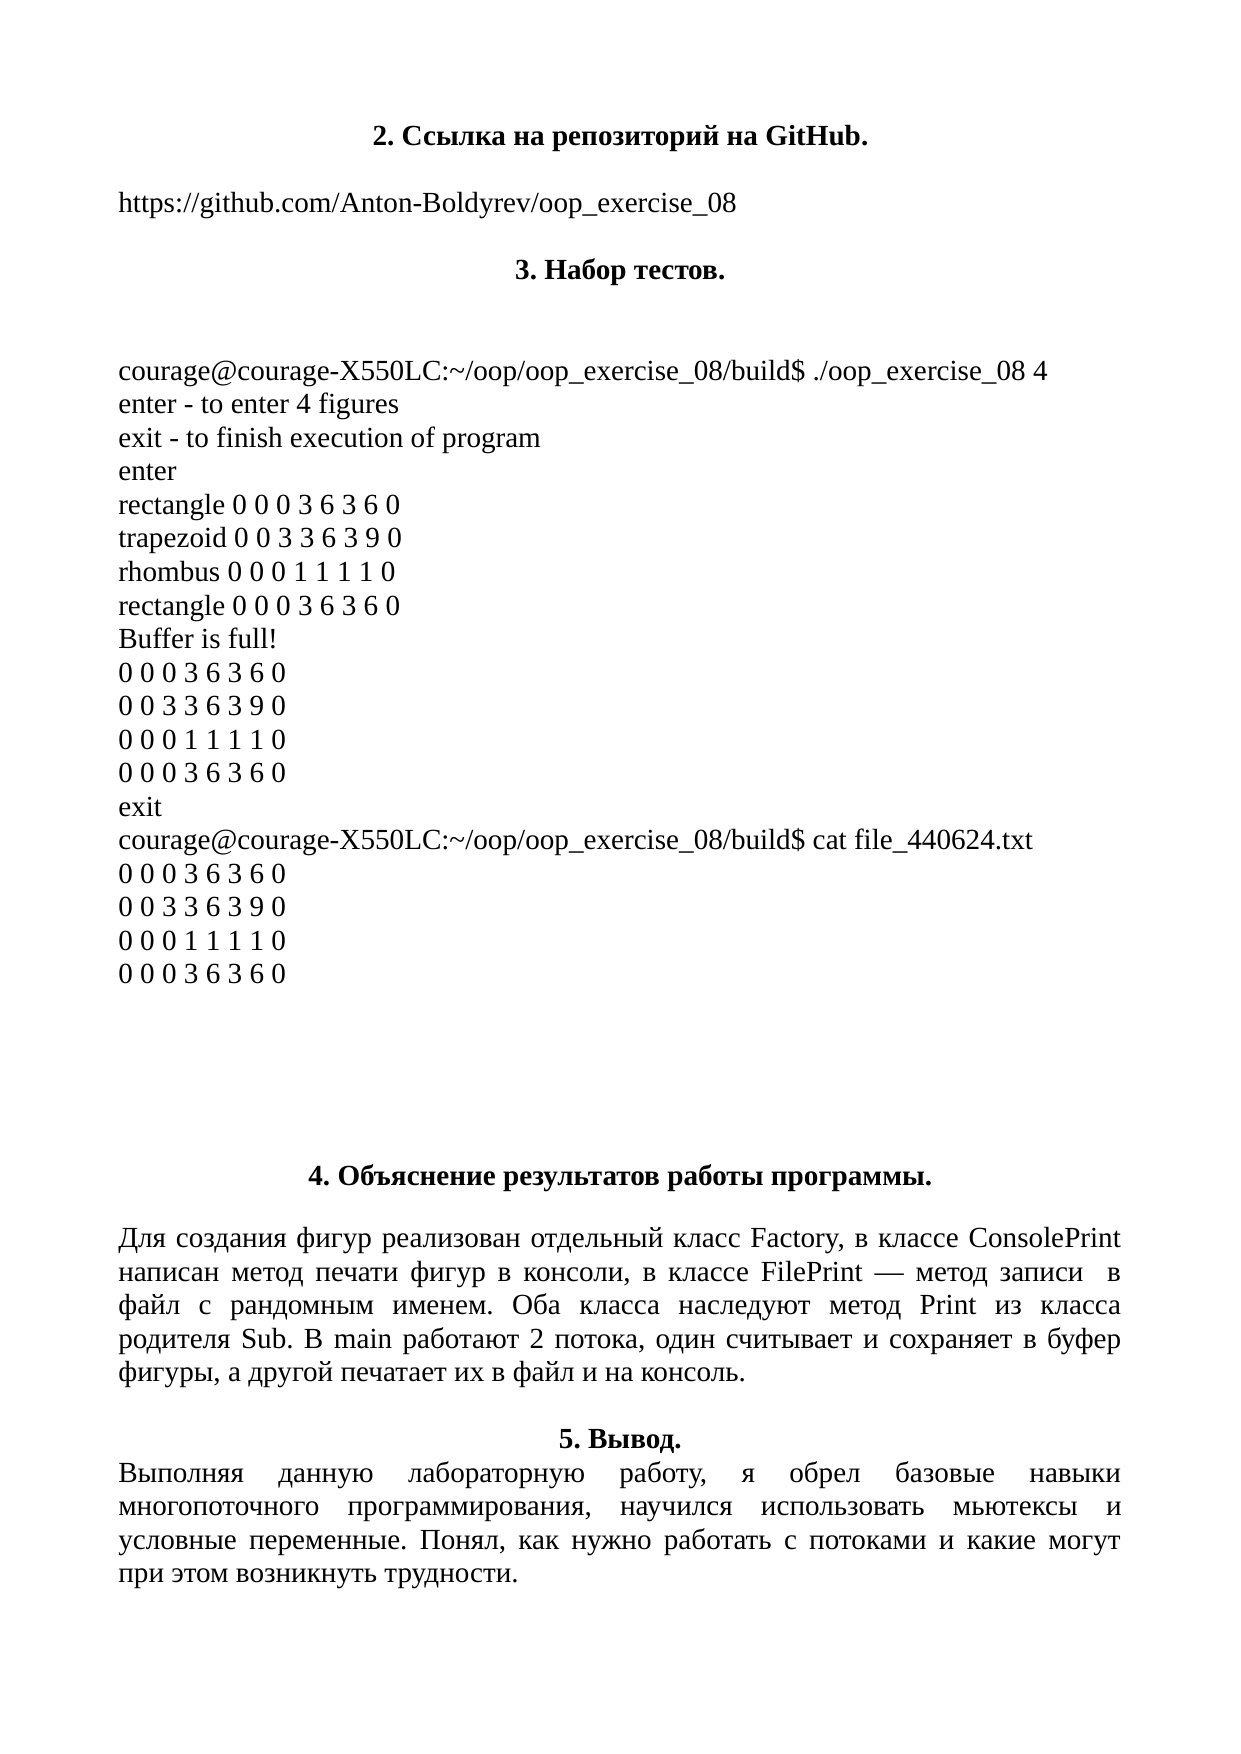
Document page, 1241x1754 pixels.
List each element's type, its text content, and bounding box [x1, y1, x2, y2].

text exit - to finish execution of program [118, 420, 1122, 453]
text 0 0 3 3 6 3 9 0 [118, 688, 1122, 722]
text Для создания фигур реализован отдельный класс Factory, в классе ConsolePrint написан метод печати фигур в консоли, в классе FilePrint — метод записи в файл с рандомным именем. Оба класса наследуют метод Print из класса родителя Sub. В main работают 2 потока, один считывает и сохраняет в буфер фигуры, а другой печатает их в файл и на консоль. [118, 1220, 1122, 1388]
text 0 0 3 3 6 3 9 0 [118, 889, 1122, 923]
text rectangle 0 0 0 3 6 3 6 0 [118, 588, 1122, 621]
text courage@courage-X550LC:~/oop/oop_exercise_08/build$ ./oop_exercise_08 4 [118, 353, 1122, 386]
text https://github.com/Anton-Boldyrev/oop_exercise_08 [118, 185, 1122, 219]
text 0 0 0 3 6 3 6 0 [118, 655, 1122, 688]
text rectangle 0 0 0 3 6 3 6 0 [118, 487, 1122, 521]
text 0 0 0 3 6 3 6 0 [118, 856, 1122, 889]
text 0 0 0 3 6 3 6 0 [118, 957, 1122, 990]
text 3. Набор тестов. [118, 252, 1122, 286]
text 0 0 0 3 6 3 6 0 [118, 755, 1122, 789]
text 5. Вывод. [118, 1421, 1122, 1455]
text Выполняя данную лабораторную работу, я обрел базовые навыки многопоточного программирования, научился использовать мьютексы и условные переменные. Понял, как нужно работать с потоками и какие могут при этом возникнуть трудности. [118, 1455, 1122, 1589]
text courage@courage-X550LC:~/oop/oop_exercise_08/build$ cat file_440624.txt [118, 822, 1122, 856]
text exit [118, 789, 1122, 822]
text rhombus 0 0 0 1 1 1 1 0 [118, 554, 1122, 588]
text 2. Ссылка на репозиторий на GitHub. [118, 118, 1122, 152]
text Buffer is full! [118, 621, 1122, 655]
text 0 0 0 1 1 1 1 0 [118, 722, 1122, 755]
text enter [118, 453, 1122, 487]
text 4. Объяснение результатов работы программы. [118, 1158, 1122, 1191]
text trapezoid 0 0 3 3 6 3 9 0 [118, 521, 1122, 554]
text 0 0 0 1 1 1 1 0 [118, 923, 1122, 957]
text enter - to enter 4 figures [118, 386, 1122, 420]
